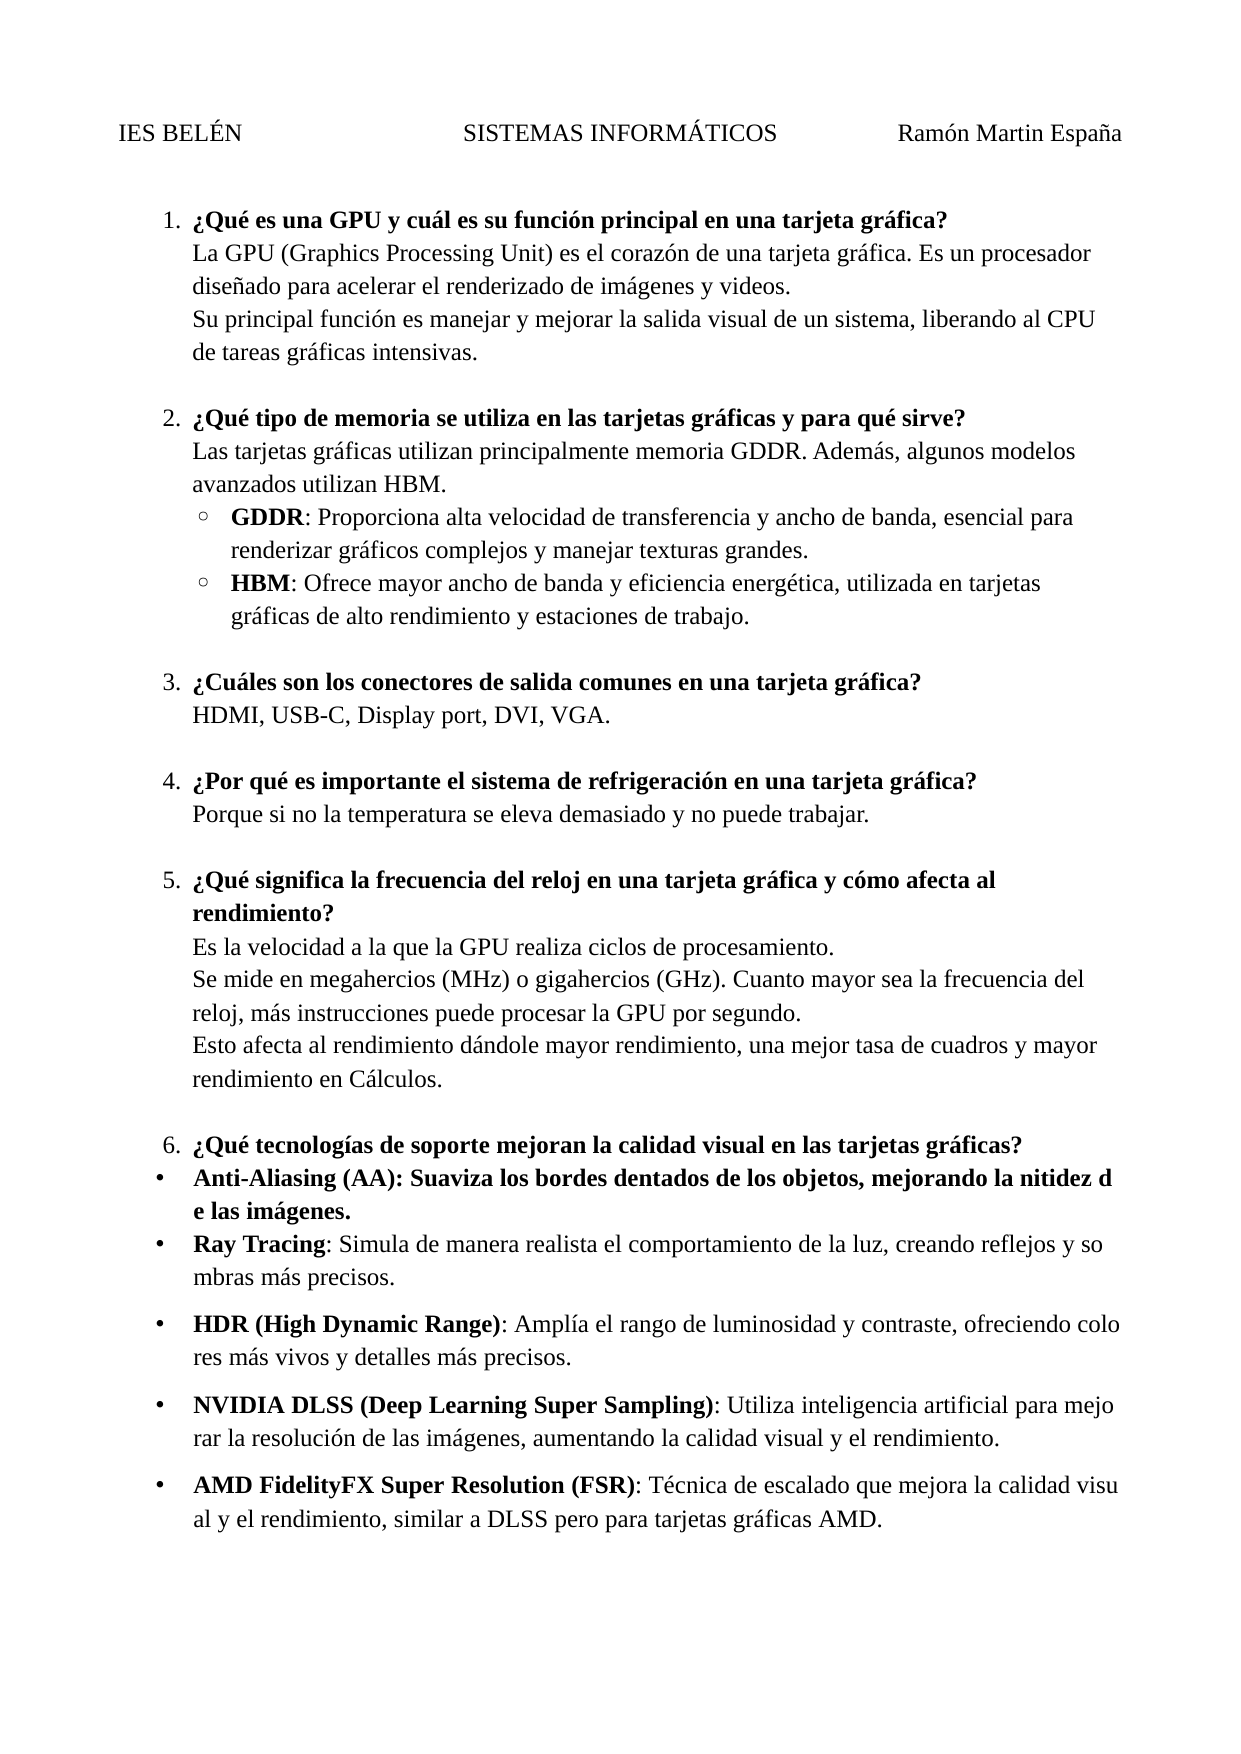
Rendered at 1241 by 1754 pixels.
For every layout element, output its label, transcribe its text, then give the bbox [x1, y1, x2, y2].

list ¿Por qué es importante el sistema de refrigeración en una tarjeta gráfica? [162, 766, 1122, 795]
list GDDR: Proporciona alta velocidad de transferencia y ancho de banda, esencial para renderizar gráficos complejos y manejar texturas grandes. [193, 502, 1122, 564]
list ¿Qué significa la frecuencia del reloj en una tarjeta gráfica y cómo afecta al rendimiento? [162, 866, 1122, 927]
list ¿Cuáles son los conectores de salida comunes en una tarjeta gráfica? [162, 667, 1122, 696]
list Esto afecta al rendimiento dándole mayor rendimiento, una mejor tasa de cuadros y mayor rendimiento en Cálculos. [162, 1031, 1122, 1092]
list Ray Tracing: Simula de manera realista el comportamiento de la luz, creando reflejos y sombras más precisos. [156, 1229, 1122, 1291]
list Es la velocidad a la que la GPU realiza ciclos de procesamiento. [162, 932, 1122, 960]
list AMD FidelityFX Super Resolution (FSR): Técnica de escalado que mejora la calidad visual y el rendimiento, similar a DLSS pero para tarjetas gráficas AMD. [156, 1471, 1122, 1532]
list HDR (High Dynamic Range): Amplía el rango de luminosidad y contraste, ofreciendo colores más vivos y detalles más precisos. [156, 1309, 1122, 1371]
list HBM: Ofrece mayor ancho de banda y eficiencia energética, utilizada en tarjetas gráficas de alto rendimiento y estaciones de trabajo. [193, 568, 1122, 630]
list Anti-Aliasing (AA): Suaviza los bordes dentados de los objetos, mejorando la nitidez de las imágenes. [156, 1163, 1122, 1224]
list NVIDIA DLSS (Deep Learning Super Sampling): Utiliza inteligencia artificial para mejorar la resolución de las imágenes, aumentando la calidad visual y el rendimiento. [156, 1390, 1122, 1452]
list ¿Qué es una GPU y cuál es su función principal en una tarjeta gráfica? [162, 205, 1122, 234]
list ¿Qué tipo de memoria se utiliza en las tarjetas gráficas y para qué sirve? [162, 403, 1122, 432]
list HDMI, USB-C, Display port, DVI, VGA. [162, 700, 1122, 729]
list Porque si no la temperatura se eleva demasiado y no puede trabajar. [162, 799, 1122, 828]
list Las tarjetas gráficas utilizan principalmente memoria GDDR. Además, algunos modelos avanzados utilizan HBM. [162, 436, 1122, 498]
list ¿Qué tecnologías de soporte mejoran la calidad visual en las tarjetas gráficas? [162, 1130, 1122, 1158]
list La GPU (Graphics Processing Unit) es el corazón de una tarjeta gráfica. Es un procesador diseñado para acelerar el renderizado de imágenes y videos. [162, 238, 1122, 300]
list Se mide en megahercios (MHz) o gigahercios (GHz). Cuanto mayor sea la frecuencia del reloj, más instrucciones puede procesar la GPU por segundo. [162, 964, 1122, 1026]
list Su principal función es manejar y mejorar la salida visual de un sistema, liberando al CPU de tareas gráficas intensivas. [162, 304, 1122, 366]
